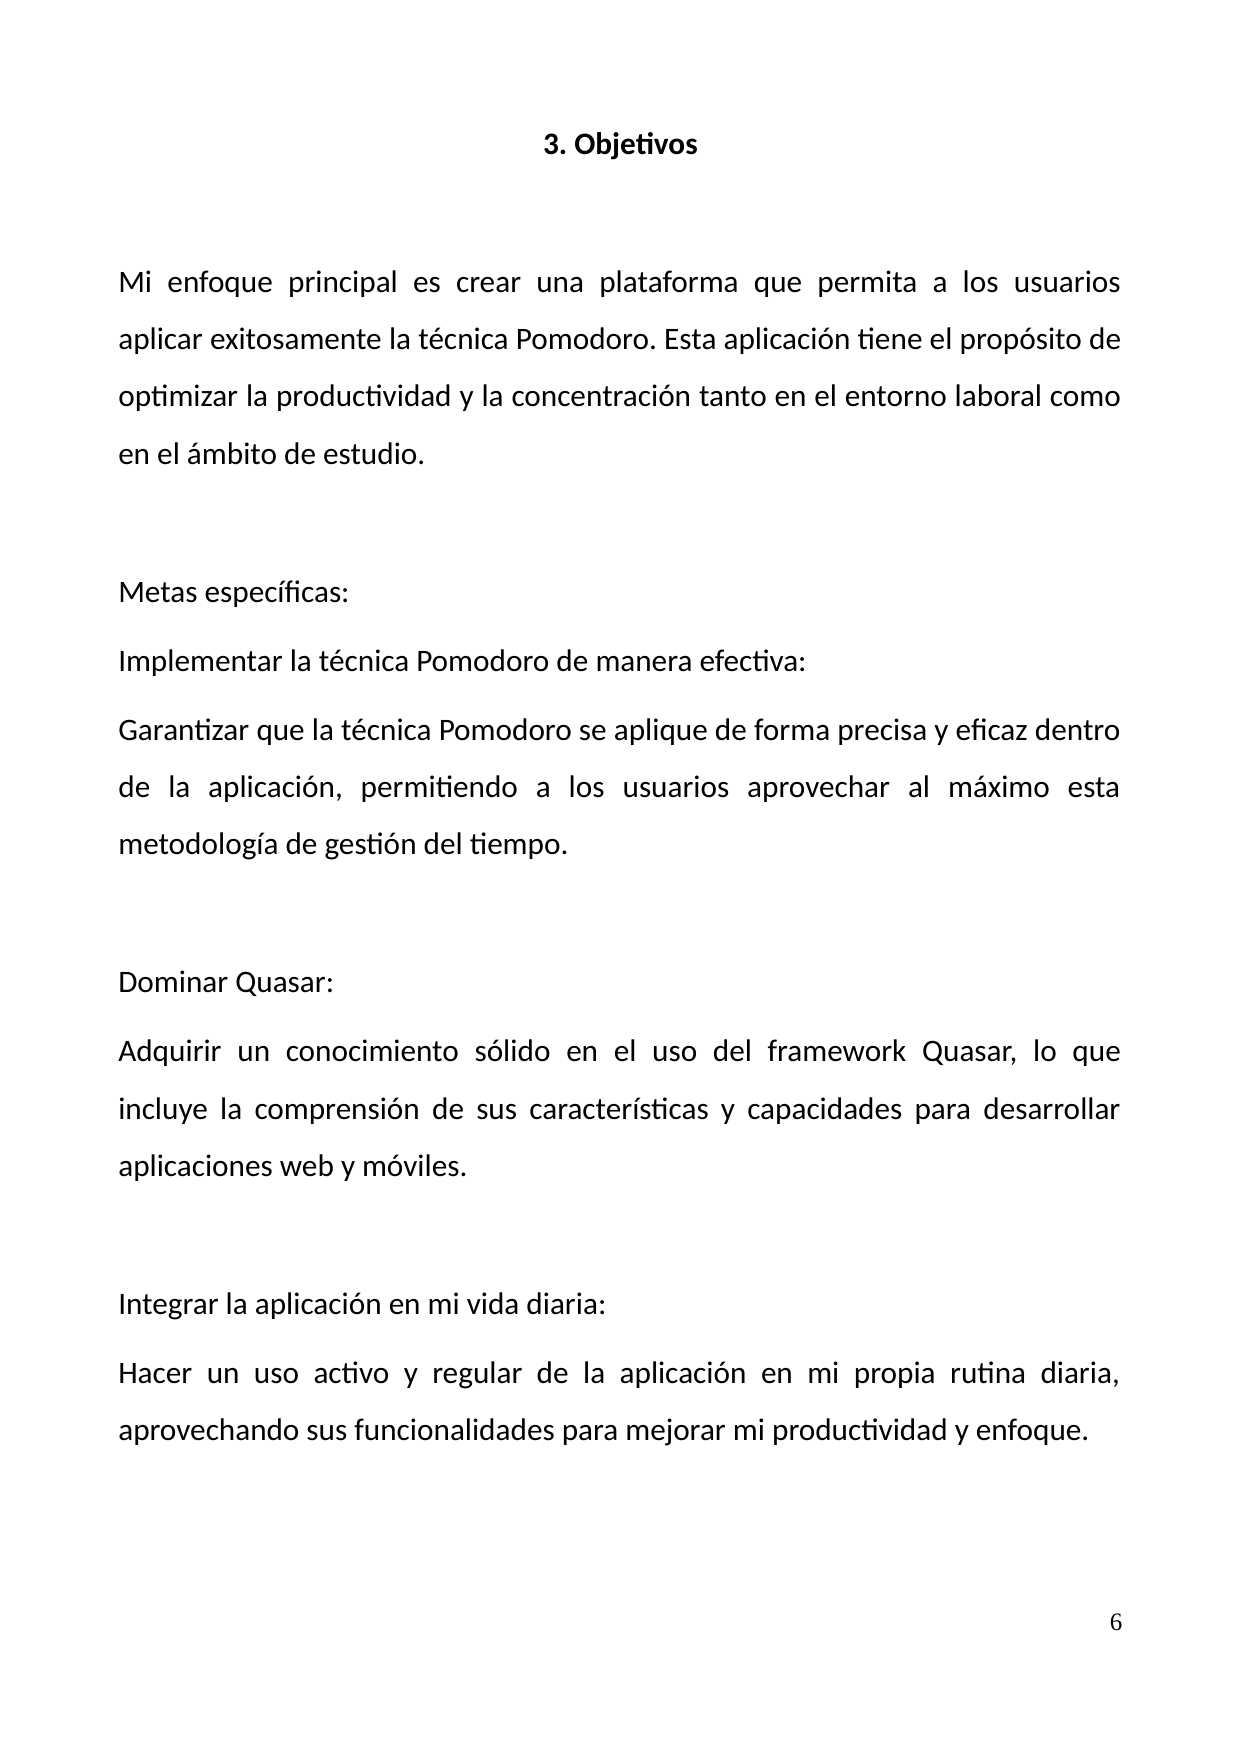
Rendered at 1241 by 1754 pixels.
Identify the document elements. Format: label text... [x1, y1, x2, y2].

text 3. Objetivos [118, 124, 1122, 162]
text Garantizar que la técnica Pomodoro se aplique de forma precisa y eficaz dentro de la aplicación, permitiendo a los usuarios aprovechar al máximo esta metodología de gestión del tiempo. [118, 710, 1122, 862]
text Implementar la técnica Pomodoro de manera efectiva: [118, 641, 1122, 679]
text Hacer un uso activo y regular de la aplicación en mi propia rutina diaria, aprovechando sus funcionalidades para mejorar mi productividad y enfoque. [118, 1353, 1122, 1448]
text Dominar Quasar: [118, 962, 1122, 1001]
text Mi enfoque principal es crear una plataforma que permita a los usuarios aplicar exitosamente la técnica Pomodoro. Esta aplicación tiene el propósito de optimizar la productividad y la concentración tanto en el entorno laboral como en el ámbito de estudio. [118, 262, 1122, 472]
text Adquirir un conocimiento sólido en el uso del framework Quasar, lo que incluye la comprensión de sus características y capacidades para desarrollar aplicaciones web y móviles. [118, 1032, 1122, 1184]
text Metas específicas: [118, 572, 1122, 610]
text Integrar la aplicación en mi vida diaria: [118, 1284, 1122, 1322]
